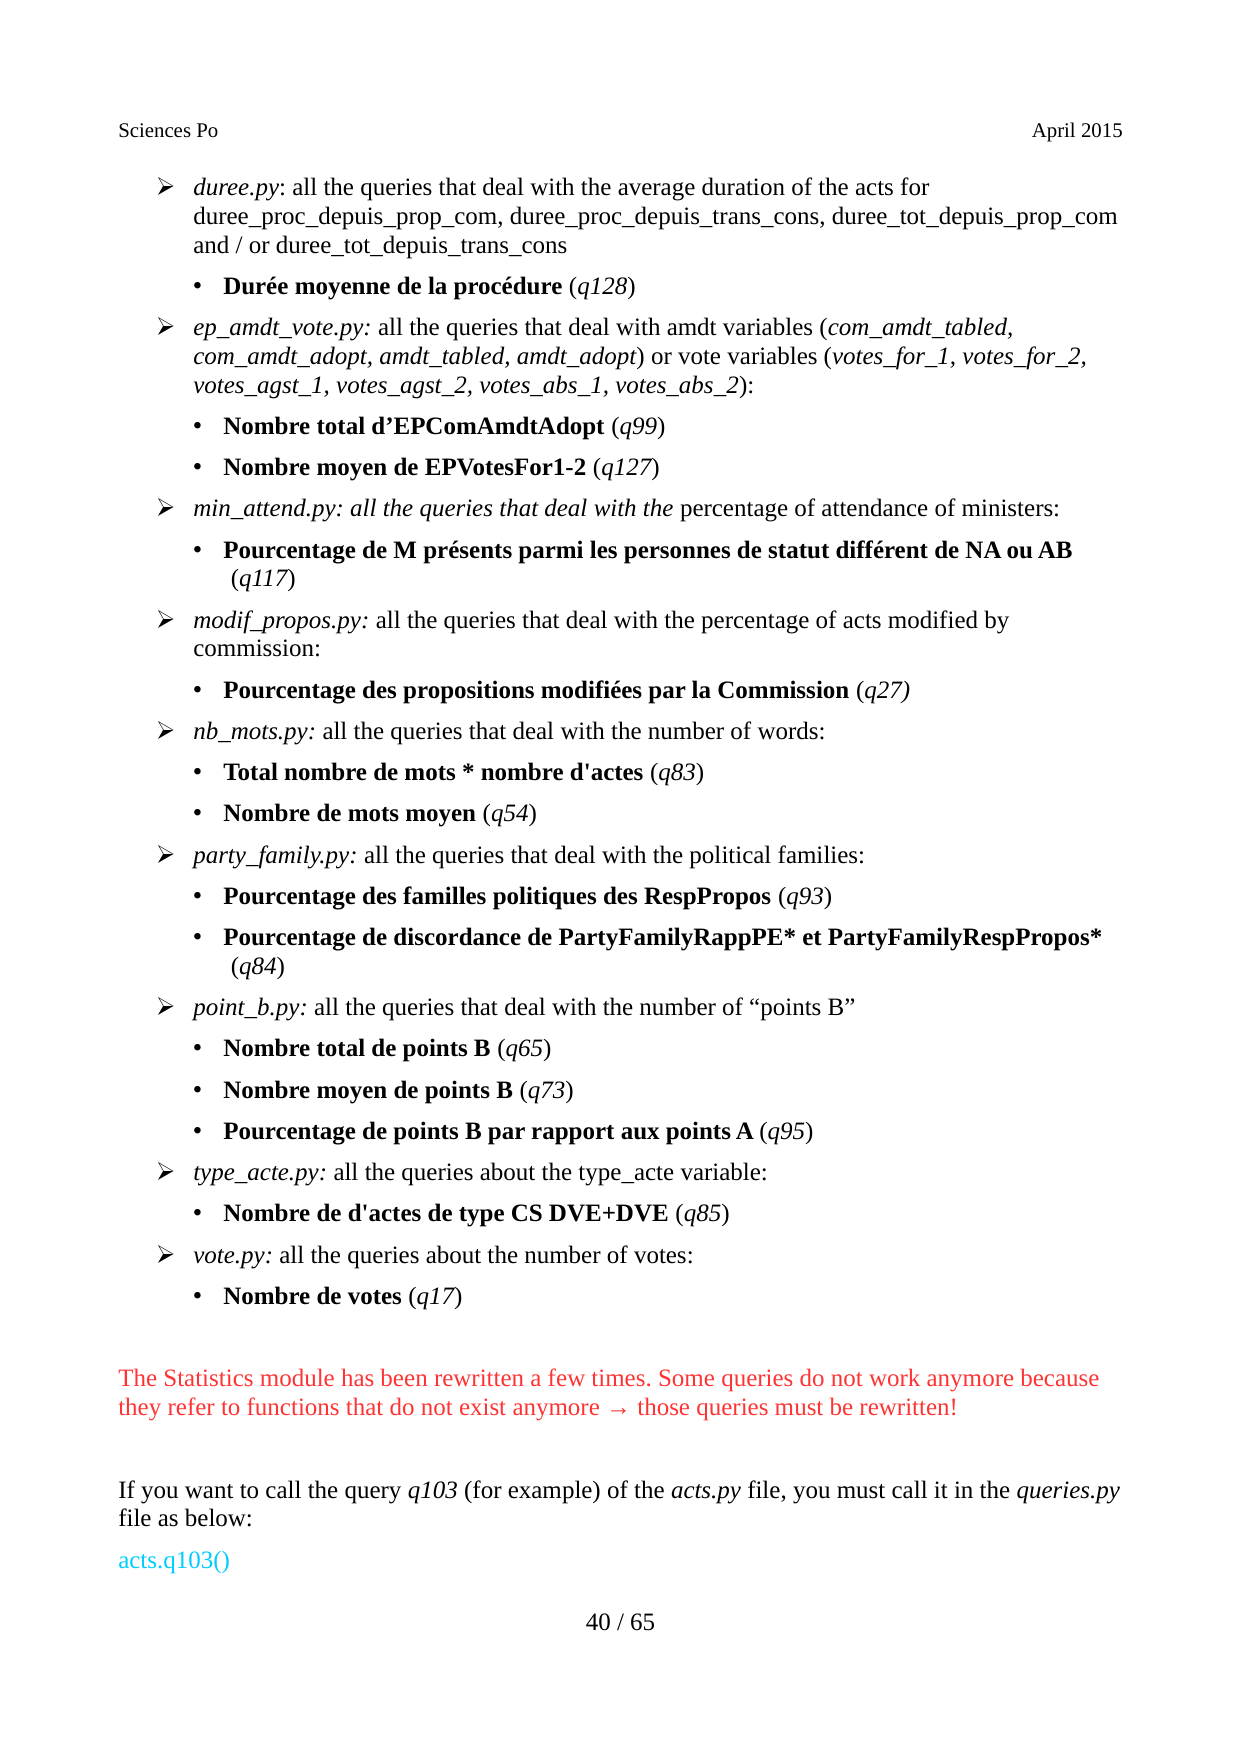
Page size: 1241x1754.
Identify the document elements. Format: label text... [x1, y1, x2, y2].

list Nombre total d’EPComAmdtAdopt (q99) [193, 411, 1122, 440]
list nb_mots.py: all the queries that deal with the number of words: [156, 716, 1122, 745]
list Pourcentage de points B par rapport aux points A (q95) [193, 1116, 1122, 1145]
text If you want to call the query q103 (for example) of the acts.py file, you must call it in the queries.py file as below: [118, 1475, 1122, 1532]
list Total nombre de mots * nombre d'actes (q83) [193, 757, 1122, 786]
list duree.py: all the queries that deal with the average duration of the acts for duree_proc_depuis_prop_com, duree_proc_depuis_trans_cons, duree_tot_depuis_prop_com and / or duree_tot_depuis_trans_cons [156, 172, 1122, 258]
list Pourcentage de M présents parmi les personnes de statut différent de NA ou AB (q117) [193, 535, 1122, 592]
list Nombre moyen de points B (q73) [193, 1075, 1122, 1103]
list Nombre de d'actes de type CS DVE+DVE (q85) [193, 1198, 1122, 1227]
list Nombre de votes (q17) [193, 1281, 1122, 1310]
list Pourcentage de discordance de PartyFamilyRappPE* et PartyFamilyRespPropos* (q84) [193, 922, 1122, 980]
list point_b.py: all the queries that deal with the number of “points B” [156, 992, 1122, 1021]
list ep_amdt_vote.py: all the queries that deal with amdt variables (com_amdt_tabled, com_amdt_adopt, amdt_tabled, amdt_adopt) or vote variables (votes_for_1, votes_for_2, votes_agst_1, votes_agst_2, votes_abs_1, votes_abs_2): [156, 312, 1122, 398]
list party_family.py: all the queries that deal with the political families: [156, 840, 1122, 868]
list Nombre de mots moyen (q54) [193, 798, 1122, 827]
text acts.q103() [118, 1545, 1122, 1573]
list vote.py: all the queries about the number of votes: [156, 1240, 1122, 1268]
list Durée moyenne de la procédure (q128) [193, 271, 1122, 300]
list modif_propos.py: all the queries that deal with the percentage of acts modified by commission: [156, 605, 1122, 662]
list Nombre moyen de EPVotesFor1-2 (q127) [193, 452, 1122, 481]
list min_attend.py: all the queries that deal with the percentage of attendance of ministers: [156, 493, 1122, 522]
list type_acte.py: all the queries about the type_acte variable: [156, 1157, 1122, 1186]
text The Statistics module has been rewritten a few times. Some queries do not work anymore because they refer to functions that do not exist anymore → those queries must be rewritten! [118, 1363, 1122, 1421]
list Pourcentage des propositions modifiées par la Commission (q27) [193, 675, 1122, 703]
list Pourcentage des familles politiques des RespPropos (q93) [193, 881, 1122, 910]
list Nombre total de points B (q65) [193, 1033, 1122, 1062]
